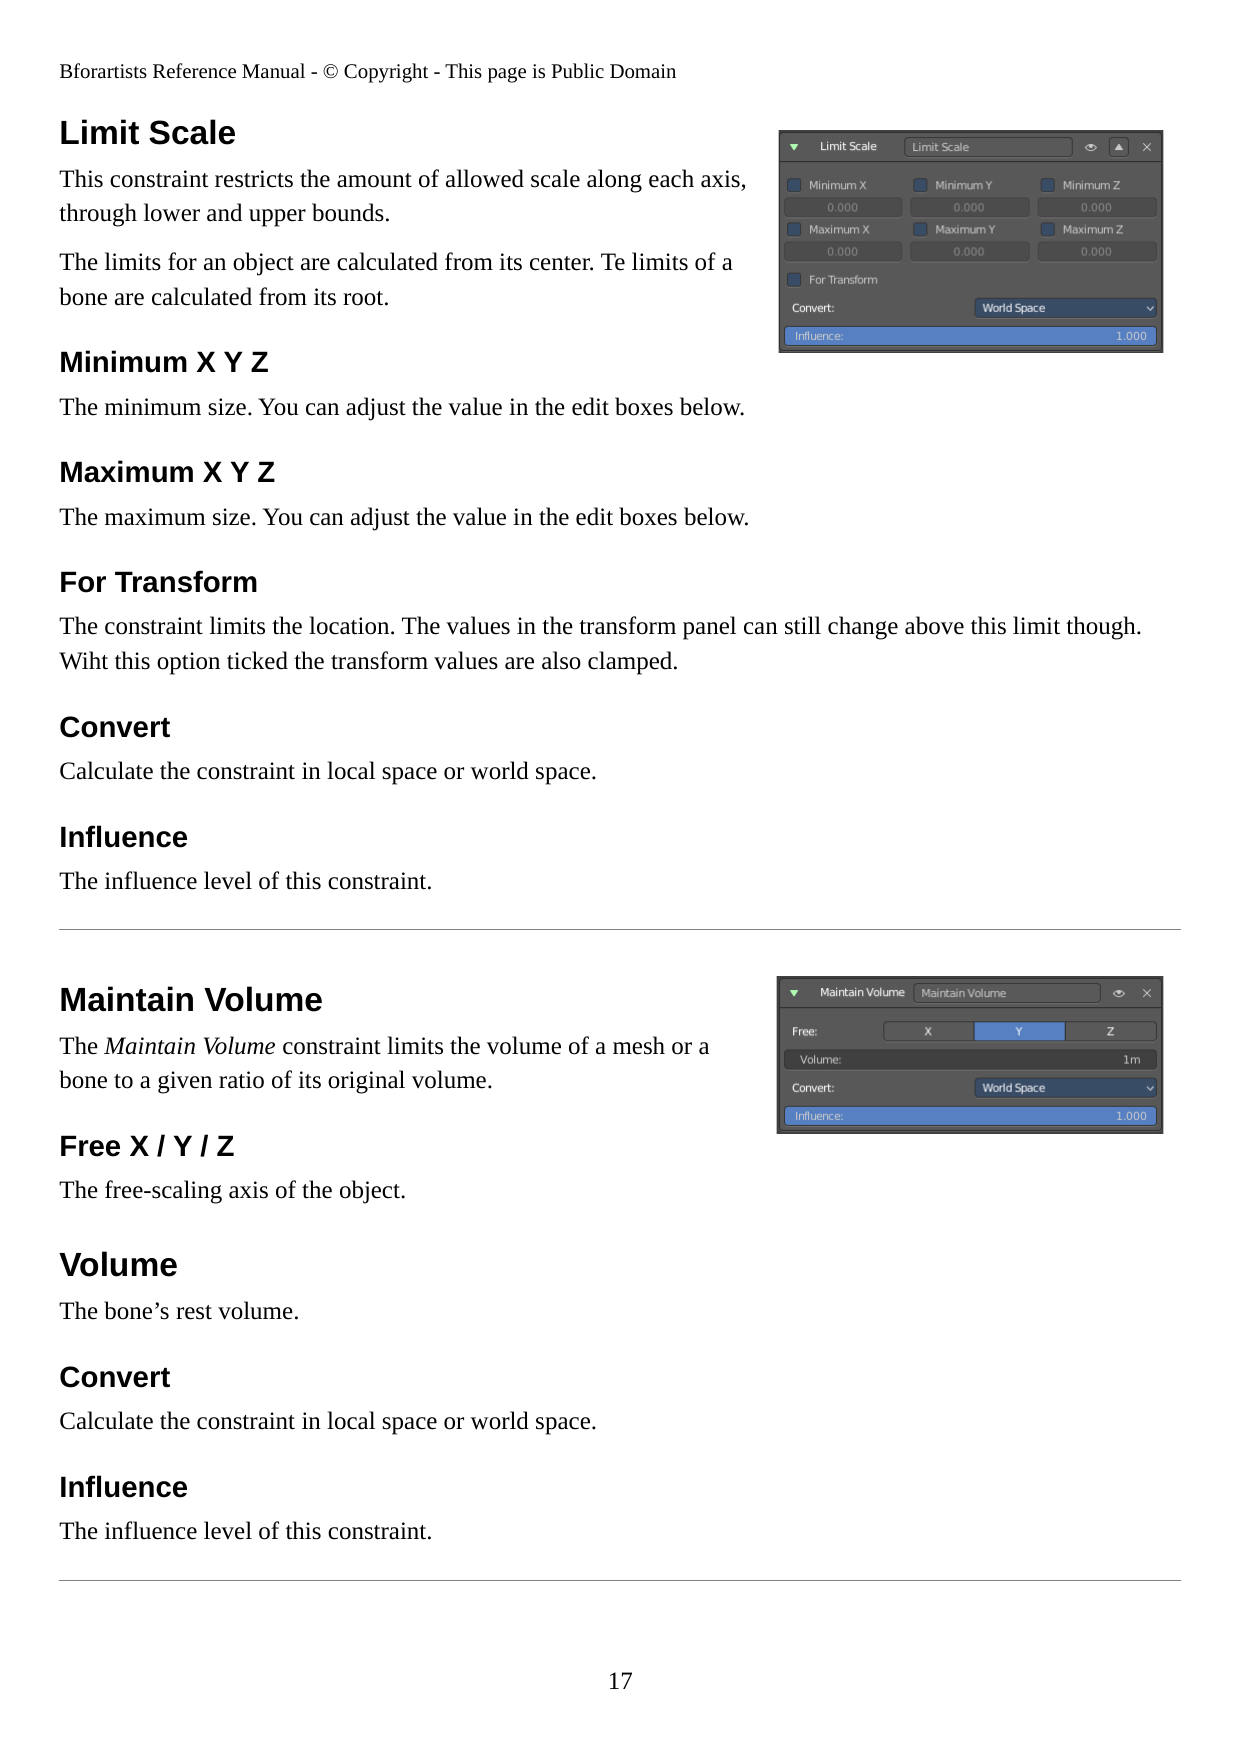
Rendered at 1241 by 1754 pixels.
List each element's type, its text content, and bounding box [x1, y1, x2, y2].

text The limits for an object are calculated from its center. Te limits of a bone are calculated from its root. [59, 247, 778, 311]
text The free-scaling axis of the object. [59, 1175, 1181, 1204]
text Calculate the constraint in local space or world space. [59, 756, 1181, 784]
subtitle Limit Scale [59, 113, 1181, 151]
subtitle Influence [59, 819, 1181, 853]
text The constraint limits the location. The values in the transform panel can still change above this limit though. Wiht this option ticked the transform values are also clamped. [59, 611, 1181, 675]
subtitle Influence [59, 1470, 1181, 1504]
subtitle For Transform [59, 565, 1181, 599]
subtitle Convert [59, 1360, 1181, 1394]
text The influence level of this constraint. [59, 866, 1181, 894]
subtitle Maintain Volume [59, 980, 776, 1018]
text The maximum size. You can adjust the value in the edit boxes below. [59, 502, 1181, 530]
subtitle [1164, 980, 1181, 1018]
subtitle Convert [59, 709, 1181, 743]
text This constraint restricts the amount of allowed scale along each axis, through lower and upper bounds. [59, 164, 778, 227]
subtitle Volume [59, 1245, 1181, 1284]
subtitle Maximum X Y Z [59, 455, 1181, 489]
text The influence level of this constraint. [59, 1516, 1181, 1545]
subtitle Minimum X Y Z [59, 345, 1181, 379]
text The Maintain Volume constraint limits the volume of a mesh or a bone to a given ratio of its original volume. [59, 1031, 776, 1094]
picture [778, 130, 1164, 353]
text Calculate the constraint in local space or world space. [59, 1406, 1181, 1435]
text The bone’s rest volume. [59, 1296, 1181, 1325]
picture [776, 976, 1164, 1134]
subtitle Free X / Y / Z [59, 1129, 1181, 1163]
text The minimum size. You can adjust the value in the edit boxes below. [59, 392, 1181, 420]
